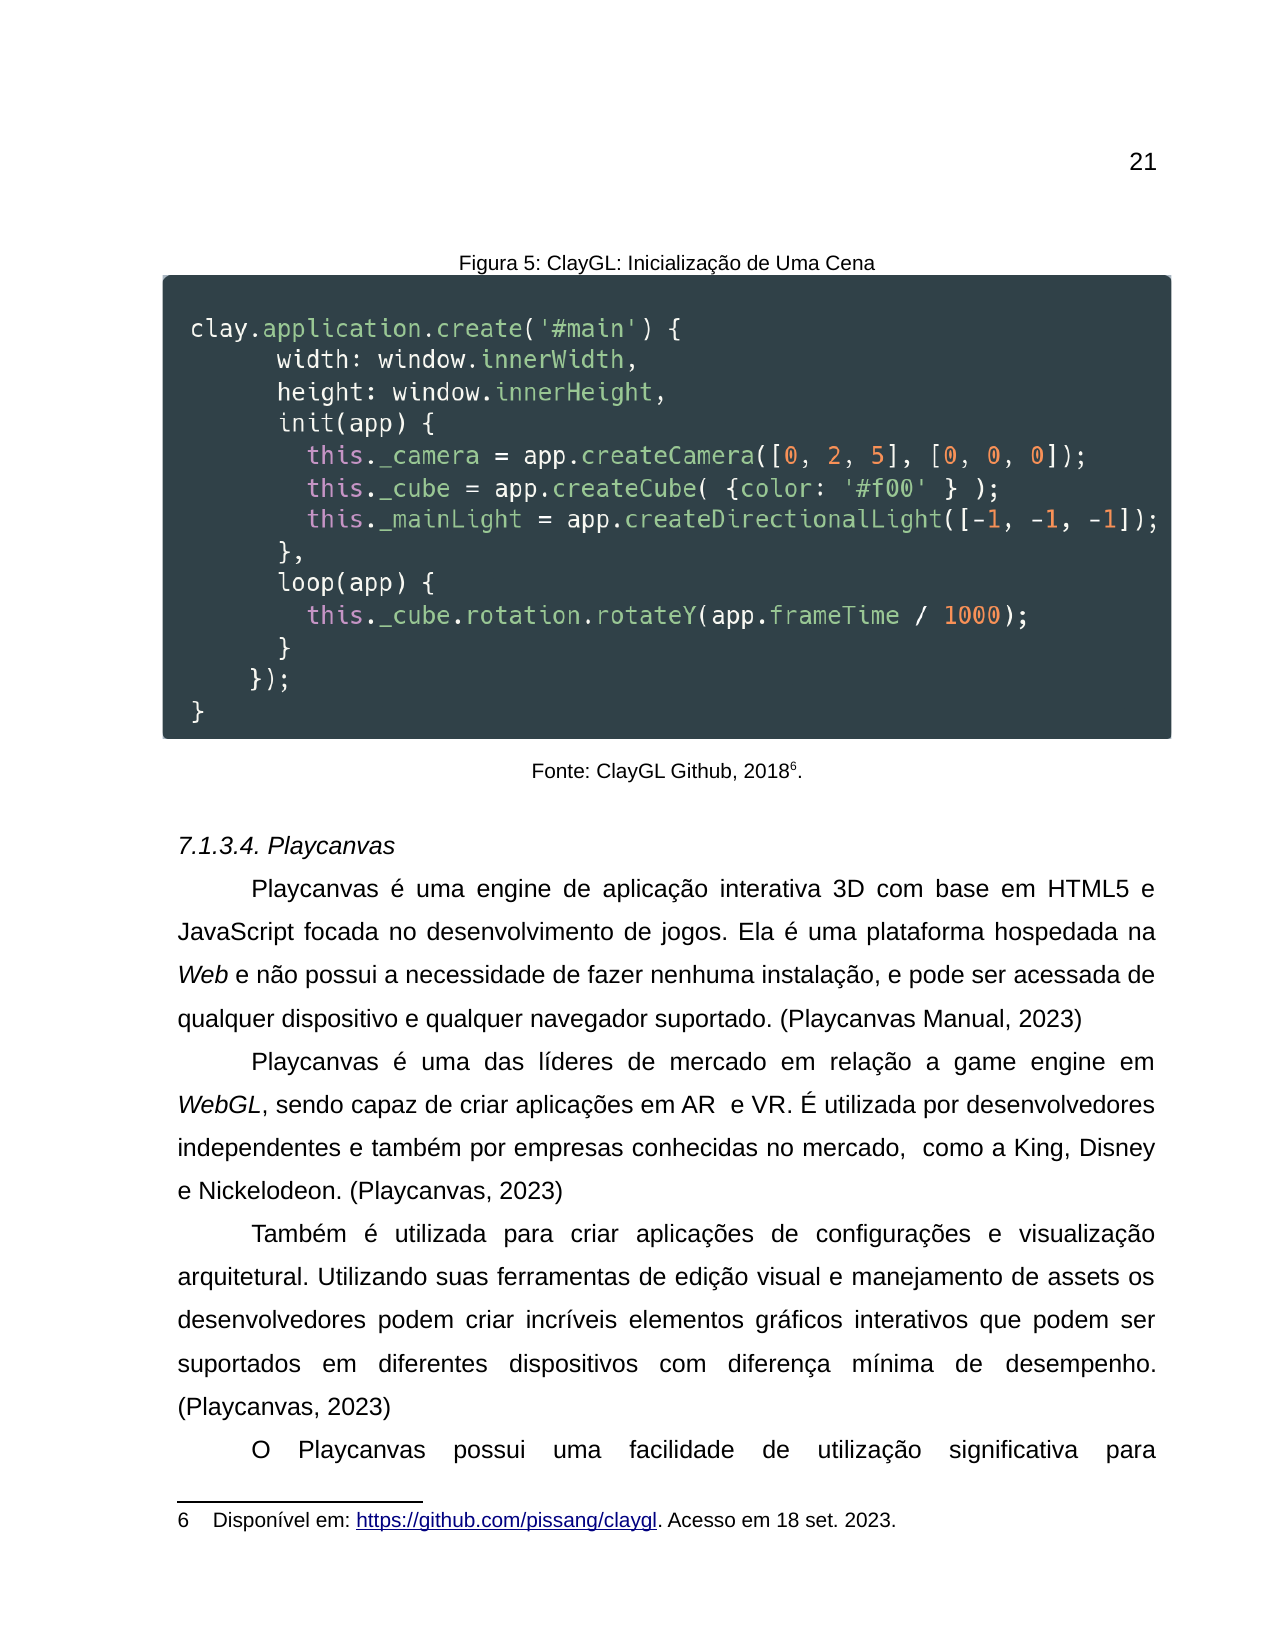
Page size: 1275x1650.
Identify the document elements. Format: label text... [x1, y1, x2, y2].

text Playcanvas é uma das líderes de mercado em relação a game engine em WebGL, sendo capaz de criar aplicações em AR e VR. É utilizada por desenvolvedores independentes e também por empresas conhecidas no mercado, como a King, Disney e Nickelodeon. (Playcanvas, 2023) [177, 1047, 1157, 1205]
picture [162, 274, 1172, 739]
text O Playcanvas possui uma facilidade de utilização significativa para [177, 1435, 1157, 1463]
text Playcanvas é uma engine de aplicação interativa 3D com base em HTML5 e JavaScript focada no desenvolvimento de jogos. Ela é uma plataforma hospedada na Web e não possui a necessidade de fazer nenhuma instalação, e pode ser acessada de qualquer dispositivo e qualquer navegador suportado. (Playcanvas Manual, 2023) [177, 874, 1157, 1032]
text Fonte: ClayGL Github, 2018. [177, 759, 1157, 783]
text Figura 5: ClayGL: Inicialização de Uma Cena [177, 250, 1157, 274]
text Também é utilizada para criar aplicações de configurações e visualização arquitetural. Utilizando suas ferramentas de edição visual e manejamento de assets os desenvolvedores podem criar incríveis elementos gráficos interativos que podem ser suportados em diferentes dispositivos com diferença mínima de desempenho. (Playcanvas, 2023) [177, 1219, 1157, 1420]
subtitle 7.1.3.4. Playcanvas [177, 831, 1157, 860]
text Disponível em: https://github.com/pissang/claygl. Acesso em 18 set. 2023. [177, 1508, 1157, 1532]
